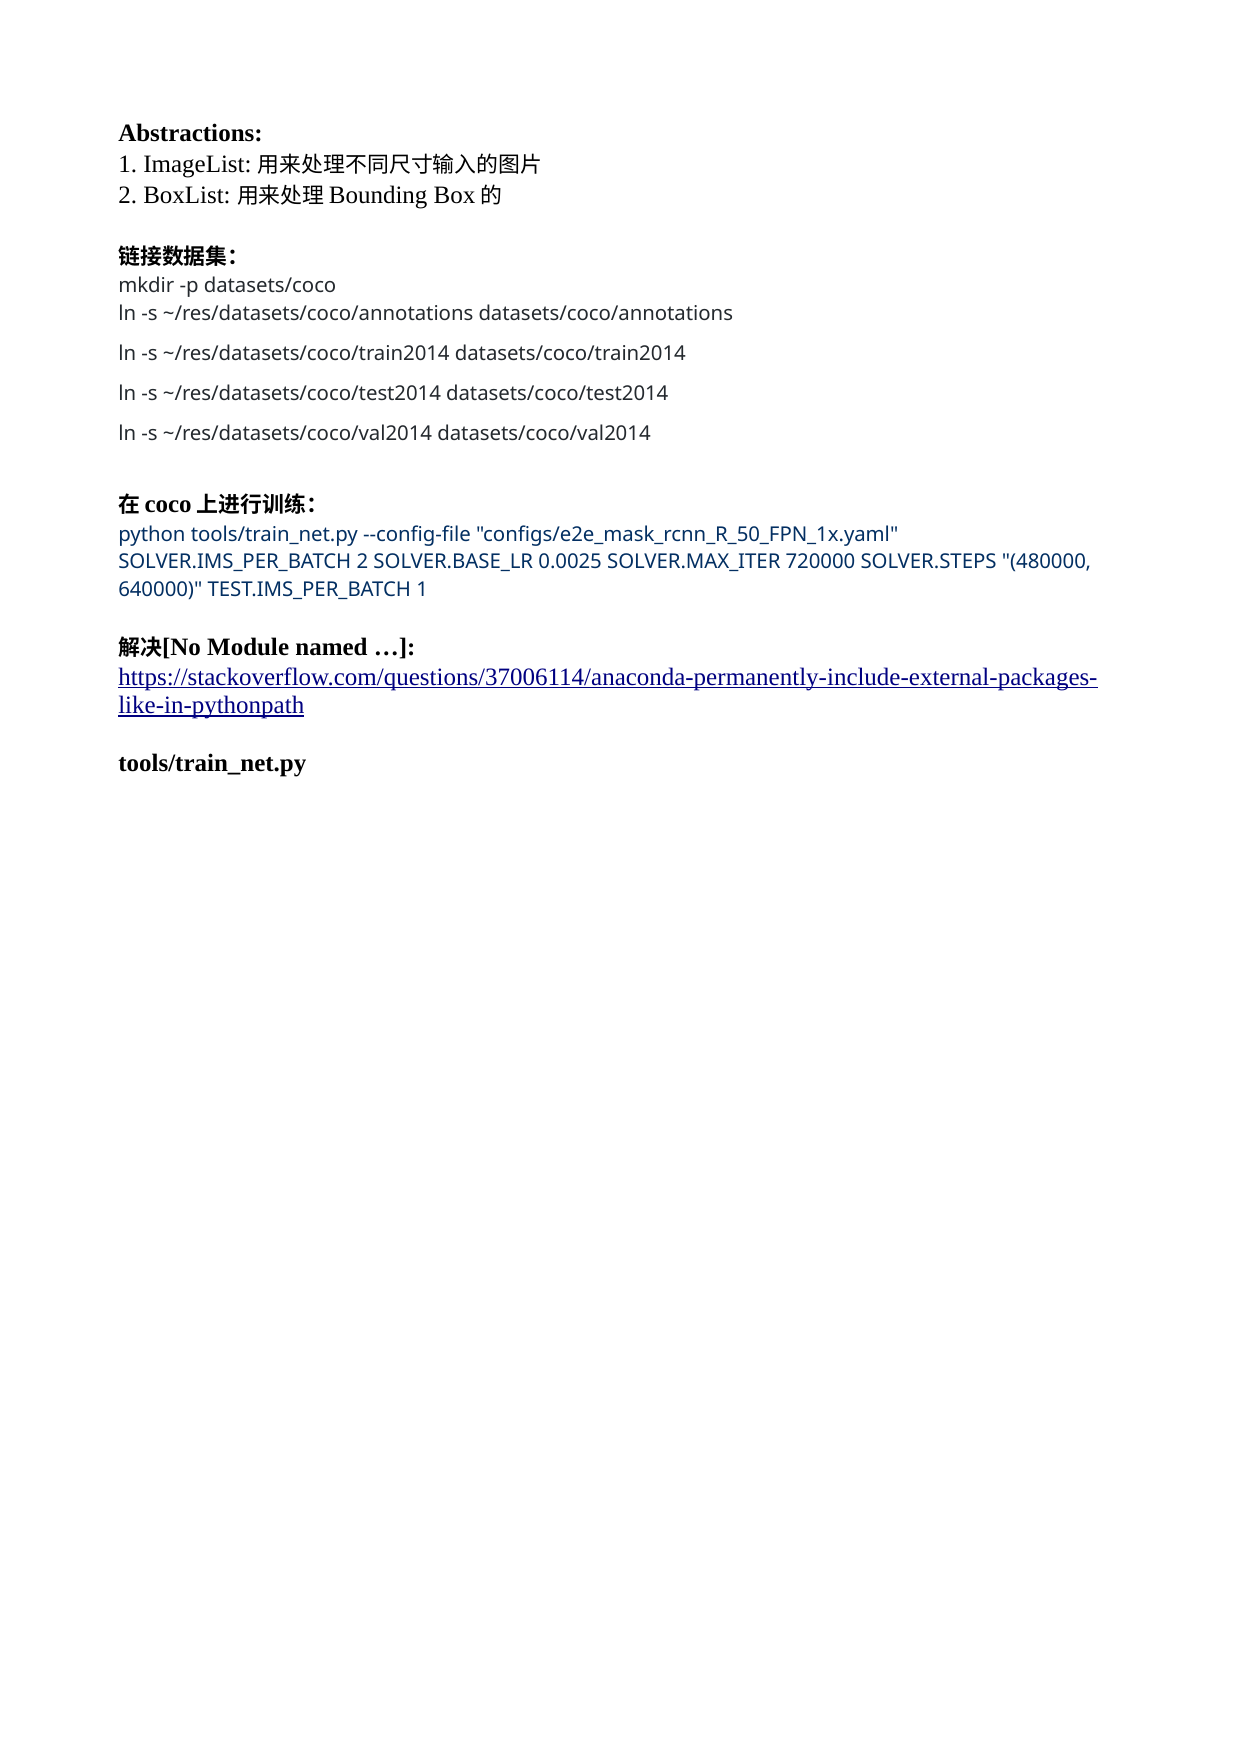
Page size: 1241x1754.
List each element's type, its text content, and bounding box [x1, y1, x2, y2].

text 1. ImageList: 用来处理不同尺寸输入的图片 [118, 147, 1122, 178]
text mkdir -p datasets/coco [118, 271, 1122, 298]
text 解决[No Module named …]: [118, 630, 1122, 662]
text 在coco上进行训练： [118, 487, 1122, 519]
text tools/train_net.py [118, 748, 1122, 777]
text 链接数据集： [118, 239, 1122, 271]
text https://stackoverflow.com/questions/37006114/anaconda-permanently-include-external-packages-like-in-pythonpath [118, 662, 1122, 719]
text ln -s ~/res/datasets/coco/train2014 datasets/coco/train2014 [118, 338, 1122, 366]
text 2. BoxList: 用来处理Bounding Box的 [118, 178, 1122, 210]
text python tools/train_net.py --config-file "configs/e2e_mask_rcnn_R_50_FPN_1x.yaml" SOLVER.IMS_PER_BATCH 2 SOLVER.BASE_LR 0.0025 SOLVER.MAX_ITER 720000 SOLVER.STEPS "(480000, 640000)" TEST.IMS_PER_BATCH 1 [118, 519, 1122, 602]
text ln -s ~/res/datasets/coco/val2014 datasets/coco/val2014 [118, 419, 1122, 446]
text Abstractions: [118, 118, 1122, 147]
text ln -s ~/res/datasets/coco/annotations datasets/coco/annotations [118, 298, 1122, 326]
text ln -s ~/res/datasets/coco/test2014 datasets/coco/test2014 [118, 378, 1122, 406]
